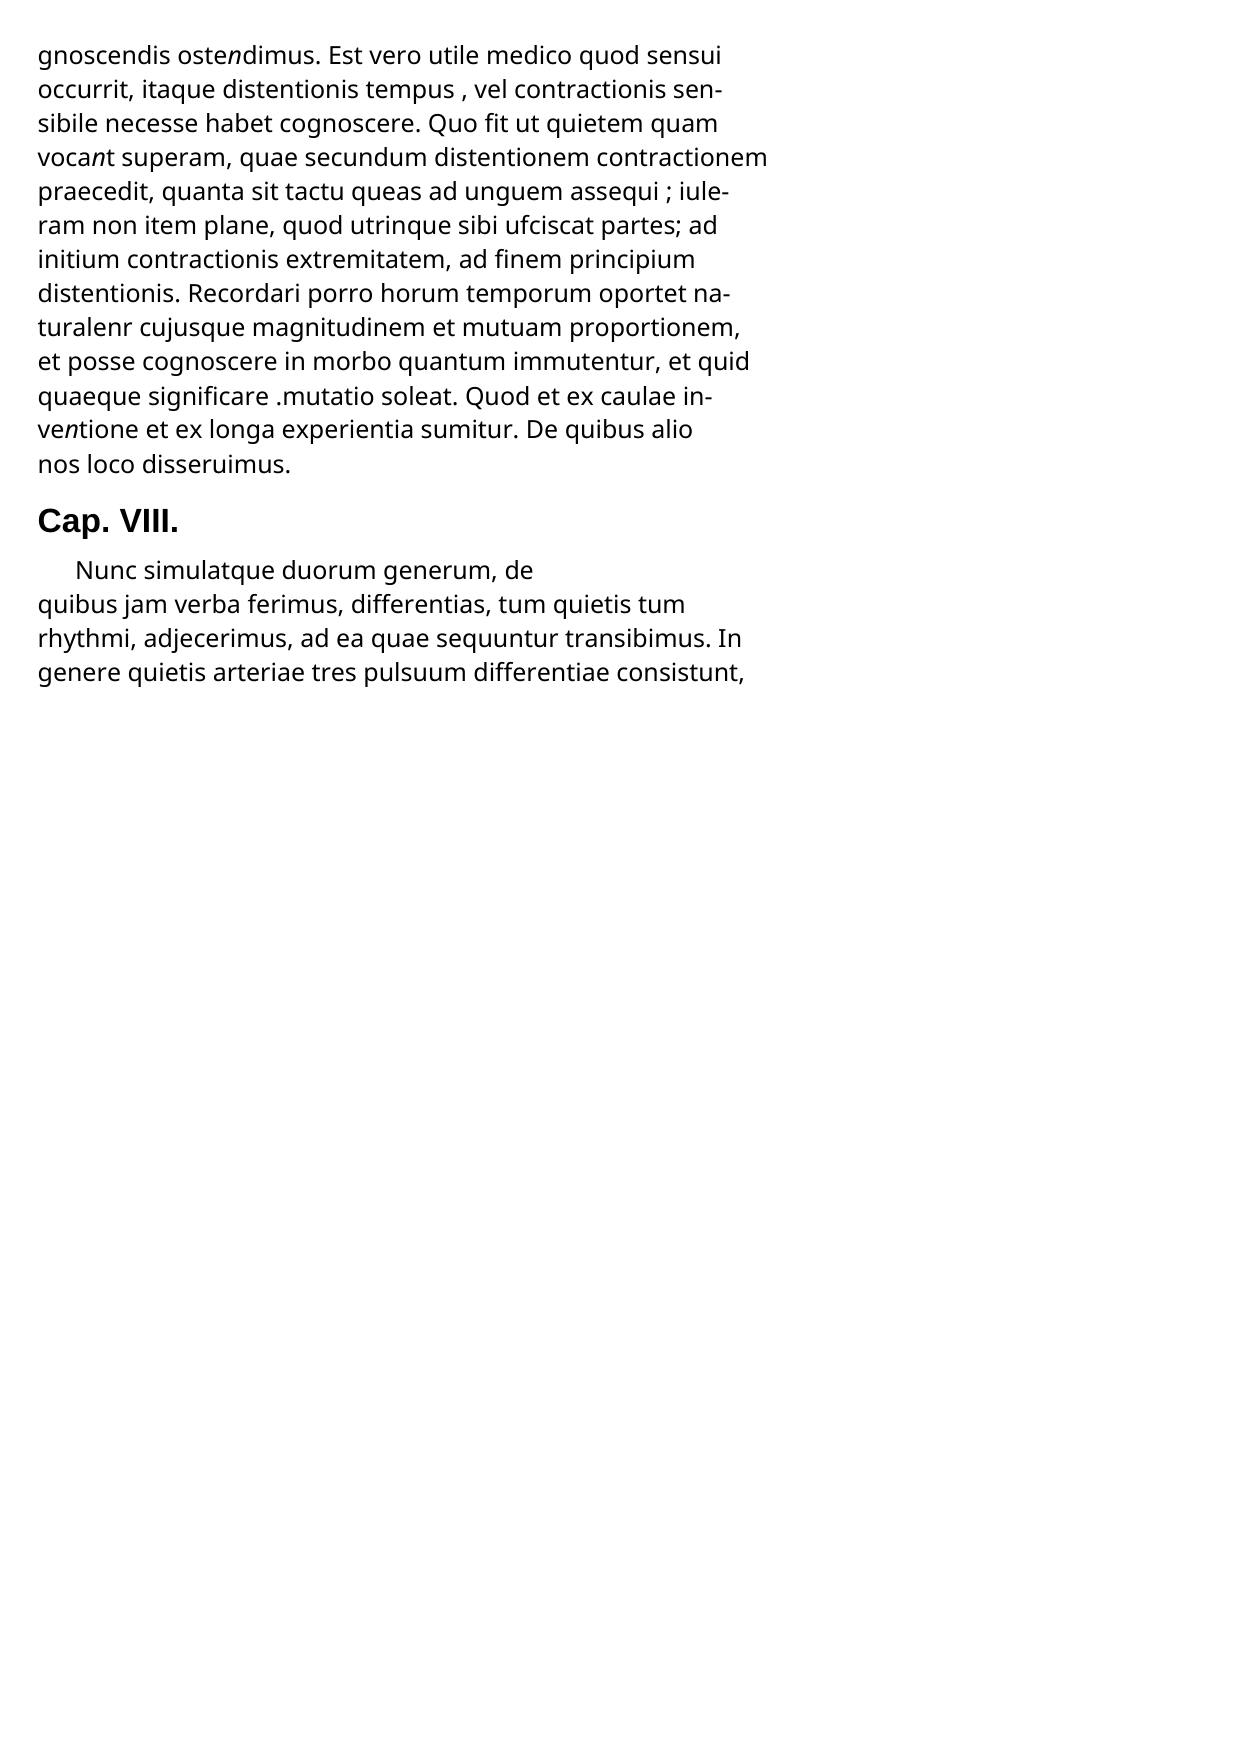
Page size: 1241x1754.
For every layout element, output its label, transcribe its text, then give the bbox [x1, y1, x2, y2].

text Nunc simulatque duorum generum, de quibus jam verba ferimus, differentias, tum quietis tum rhythmi, adjecerimus, ad ea quae sequuntur transibimus. In genere quietis arteriae tres pulsuum differentiae consistunt, [37, 552, 1203, 688]
subtitle Cap. VIII. [37, 501, 1203, 540]
text gnoscendis ostendimus. Est vero utile medico quod sensui occurrit, itaque distentionis tempus , vel contractionis sen- sibile necesse habet cognoscere. Quo fit ut quietem quam vocant superam, quae secundum distentionem contractionem praecedit, quanta sit tactu queas ad unguem assequi ; iule- ram non item plane, quod utrinque sibi ufciscat partes; ad initium contractionis extremitatem, ad finem principium distentionis. Recordari porro horum temporum oportet na- turalenr cujusque magnitudinem et mutuam proportionem, et posse cognoscere in morbo quantum immutentur, et quid quaeque significare .mutatio soleat. Quod et ex caulae in- ventione et ex longa experientia sumitur. De quibus alio nos loco disseruimus. [37, 37, 1203, 480]
